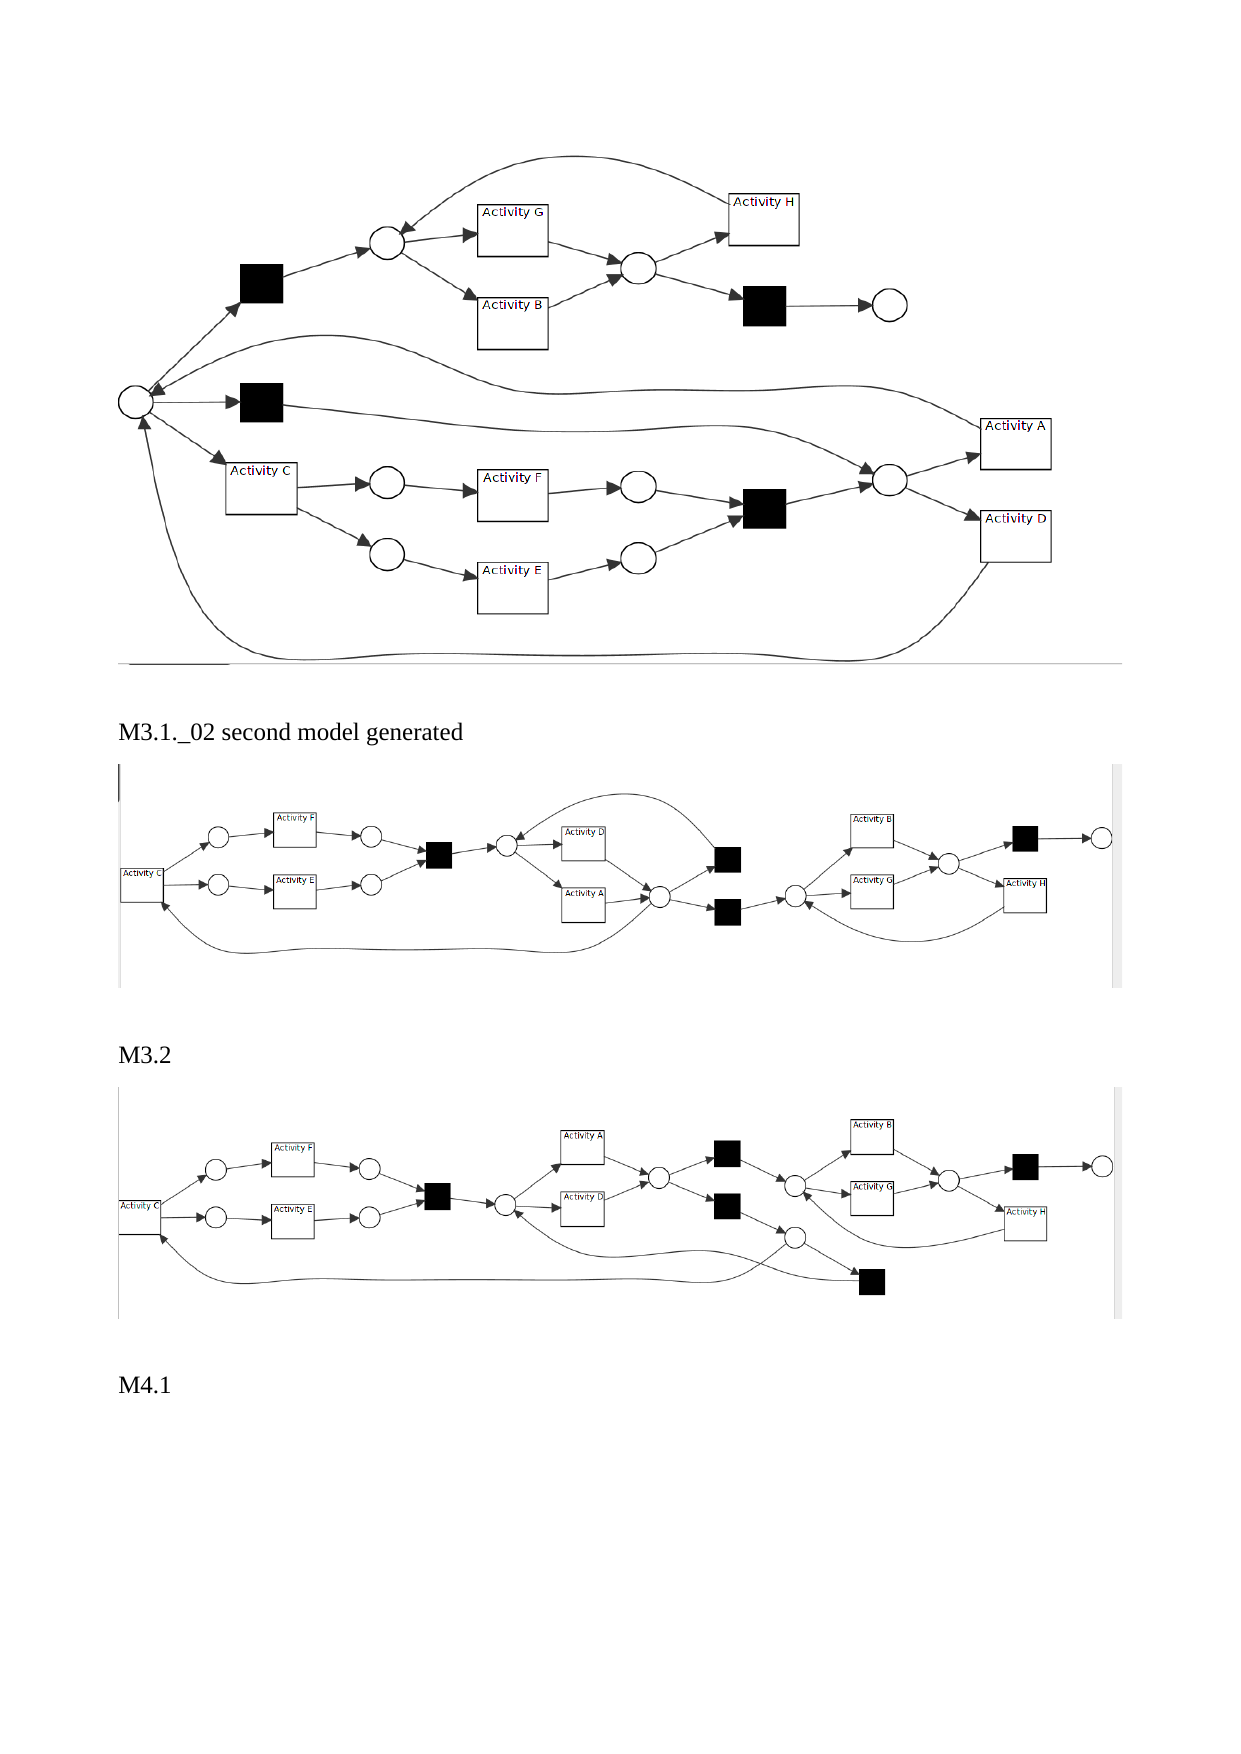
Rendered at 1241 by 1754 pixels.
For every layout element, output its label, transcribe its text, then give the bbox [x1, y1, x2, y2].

text M4.1 [118, 1371, 1122, 1399]
picture [118, 1087, 1123, 1319]
picture [118, 118, 1123, 665]
picture [118, 764, 1123, 988]
text M3.1._02 second model generated [118, 717, 1122, 745]
text M3.2 [118, 1040, 1122, 1069]
